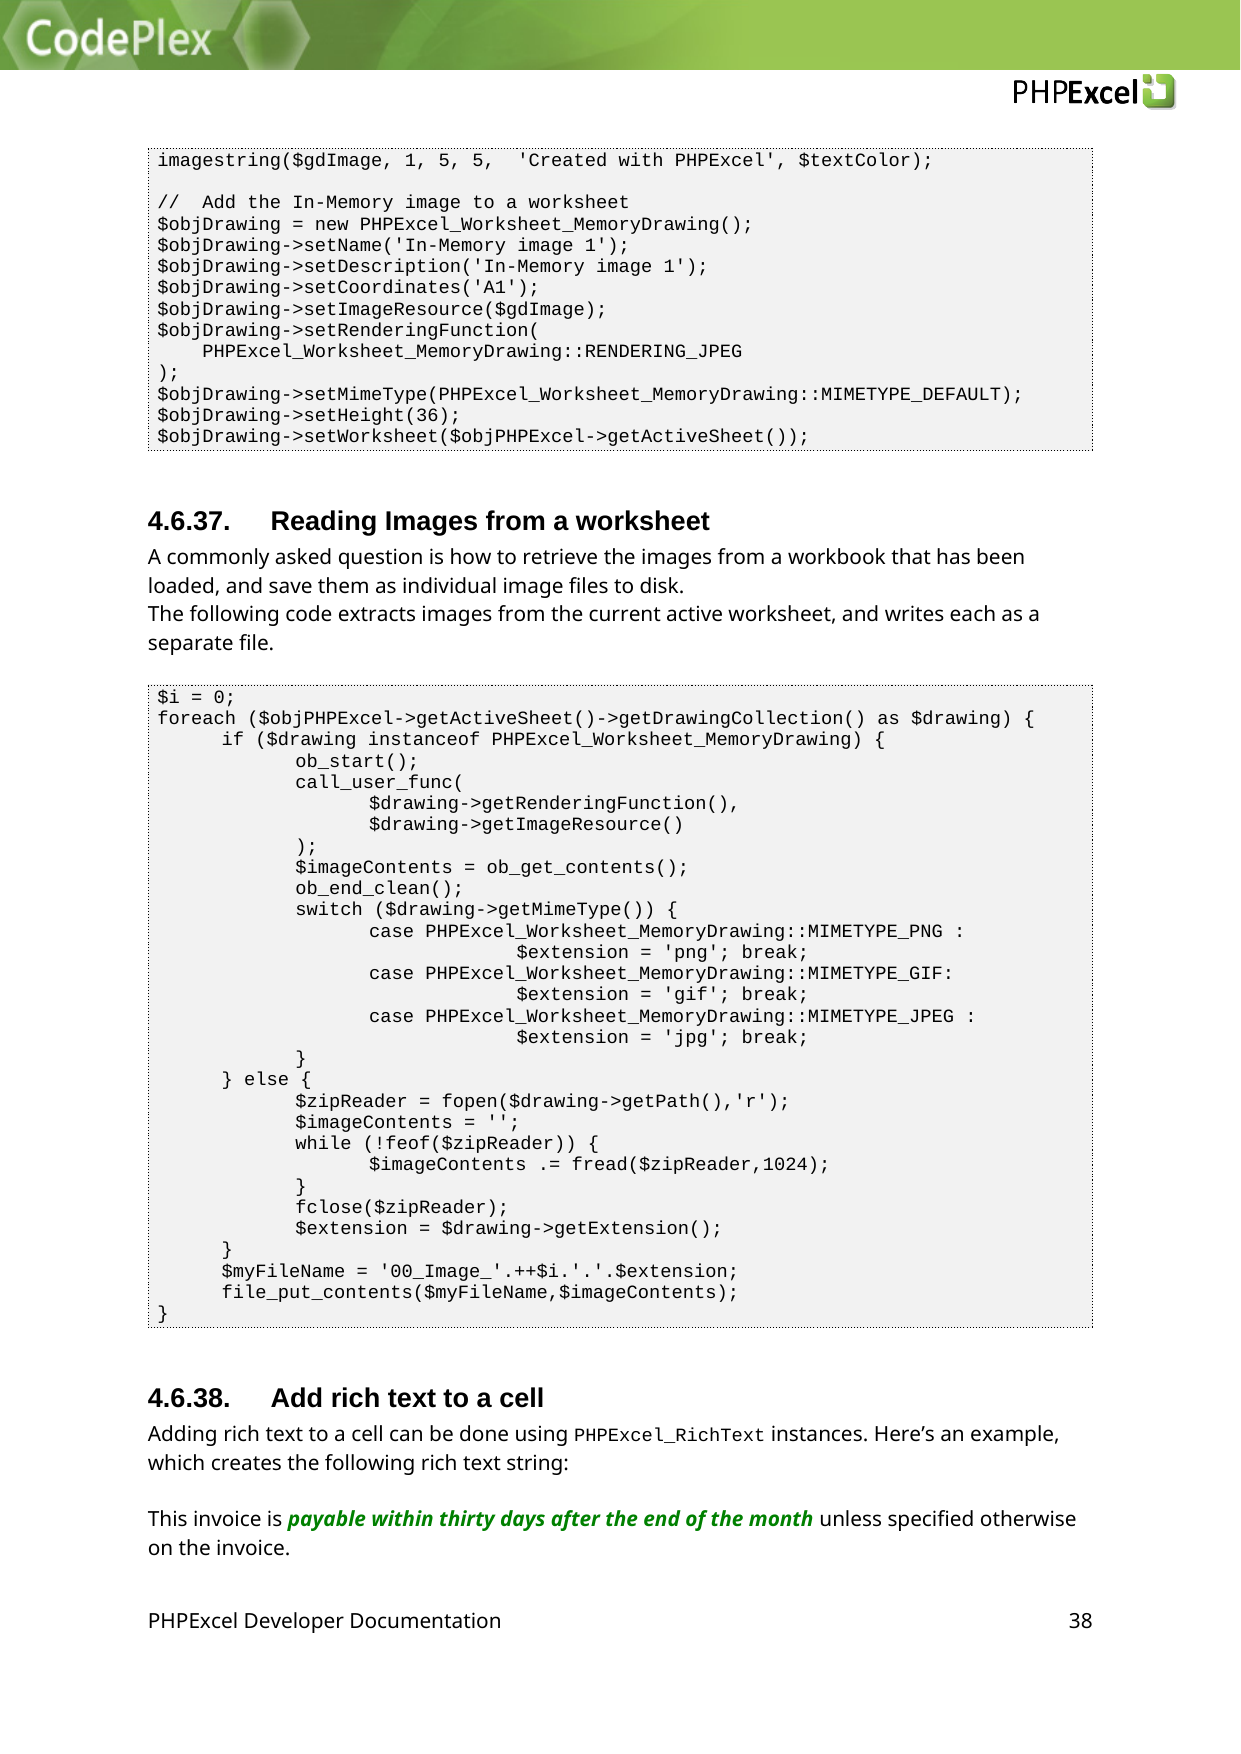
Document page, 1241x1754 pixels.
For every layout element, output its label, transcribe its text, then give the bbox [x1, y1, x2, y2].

text This invoice is payable within thirty days after the end of the month unless specified otherwise on the invoice. [148, 1504, 1093, 1561]
text $objDrawing = new PHPExcel_Worksheet_MemoryDrawing(); [148, 211, 1093, 233]
text $extension = 'gif'; break; [148, 982, 1093, 1003]
text while (!feof($zipReader)) { [148, 1131, 1093, 1152]
text $myFileName = '00_Image_'.++$i.'.'.$extension; [148, 1258, 1093, 1279]
text $objDrawing->setWorksheet($objPHPExcel->getActiveSheet()); [148, 424, 1093, 451]
text $imageContents .= fread($zipReader,1024); [148, 1152, 1093, 1173]
text ); [148, 360, 1093, 381]
text ); [148, 833, 1093, 854]
text $i = 0; [148, 684, 1093, 706]
text $imageContents = ''; [148, 1109, 1093, 1131]
text case PHPExcel_Worksheet_MemoryDrawing::MIMETYPE_GIF: [148, 961, 1093, 982]
text $objDrawing->setRenderingFunction( [148, 318, 1093, 339]
text Adding rich text to a cell can be done using PHPExcel_RichText instances. Here’s an example, which creates the following rich text string: [148, 1419, 1093, 1476]
text $imageContents = ob_get_contents(); [148, 854, 1093, 876]
text imagestring($gdImage, 1, 5, 5, 'Created with PHPExcel', $textColor); [148, 148, 1093, 169]
text $drawing->getRenderingFunction(), [148, 791, 1093, 812]
text call_user_func( [148, 769, 1093, 791]
text switch ($drawing->getMimeType()) { [148, 897, 1093, 918]
text $extension = 'jpg'; break; [148, 1024, 1093, 1046]
text $objDrawing->setName('In-Memory image 1'); [148, 233, 1093, 254]
subtitle Reading Images from a worksheet [148, 505, 1093, 536]
text } [148, 1046, 1093, 1067]
text // Add the In-Memory image to a worksheet [148, 190, 1093, 211]
text PHPExcel_Worksheet_MemoryDrawing::RENDERING_JPEG [148, 339, 1093, 360]
text $objDrawing->setImageResource($gdImage); [148, 296, 1093, 318]
text } [148, 1173, 1093, 1194]
text if ($drawing instanceof PHPExcel_Worksheet_MemoryDrawing) { [148, 727, 1093, 748]
text } [148, 1237, 1093, 1258]
text A commonly asked question is how to retrieve the images from a workbook that has been loaded, and save them as individual image files to disk. [148, 542, 1093, 599]
text $extension = $drawing->getExtension(); [148, 1216, 1093, 1237]
text $drawing->getImageResource() [148, 812, 1093, 833]
text $objDrawing->setDescription('In-Memory image 1'); [148, 254, 1093, 275]
text $objDrawing->setHeight(36); [148, 403, 1093, 424]
text $objDrawing->setCoordinates('A1'); [148, 275, 1093, 296]
text case PHPExcel_Worksheet_MemoryDrawing::MIMETYPE_JPEG : [148, 1003, 1093, 1024]
text ob_start(); [148, 748, 1093, 769]
text case PHPExcel_Worksheet_MemoryDrawing::MIMETYPE_PNG : [148, 918, 1093, 939]
text ob_end_clean(); [148, 876, 1093, 897]
text The following code extracts images from the current active worksheet, and writes each as a separate file. [148, 599, 1093, 656]
text } else { [148, 1067, 1093, 1088]
text } [148, 1301, 1093, 1328]
text $zipReader = fopen($drawing->getPath(),'r'); [148, 1088, 1093, 1109]
text $objDrawing->setMimeType(PHPExcel_Worksheet_MemoryDrawing::MIMETYPE_DEFAULT); [148, 381, 1093, 403]
text file_put_contents($myFileName,$imageContents); [148, 1279, 1093, 1301]
text fclose($zipReader); [148, 1194, 1093, 1216]
subtitle Add rich text to a cell [148, 1382, 1093, 1413]
text $extension = 'png'; break; [148, 939, 1093, 961]
text foreach ($objPHPExcel->getActiveSheet()->getDrawingCollection() as $drawing) { [148, 706, 1093, 727]
